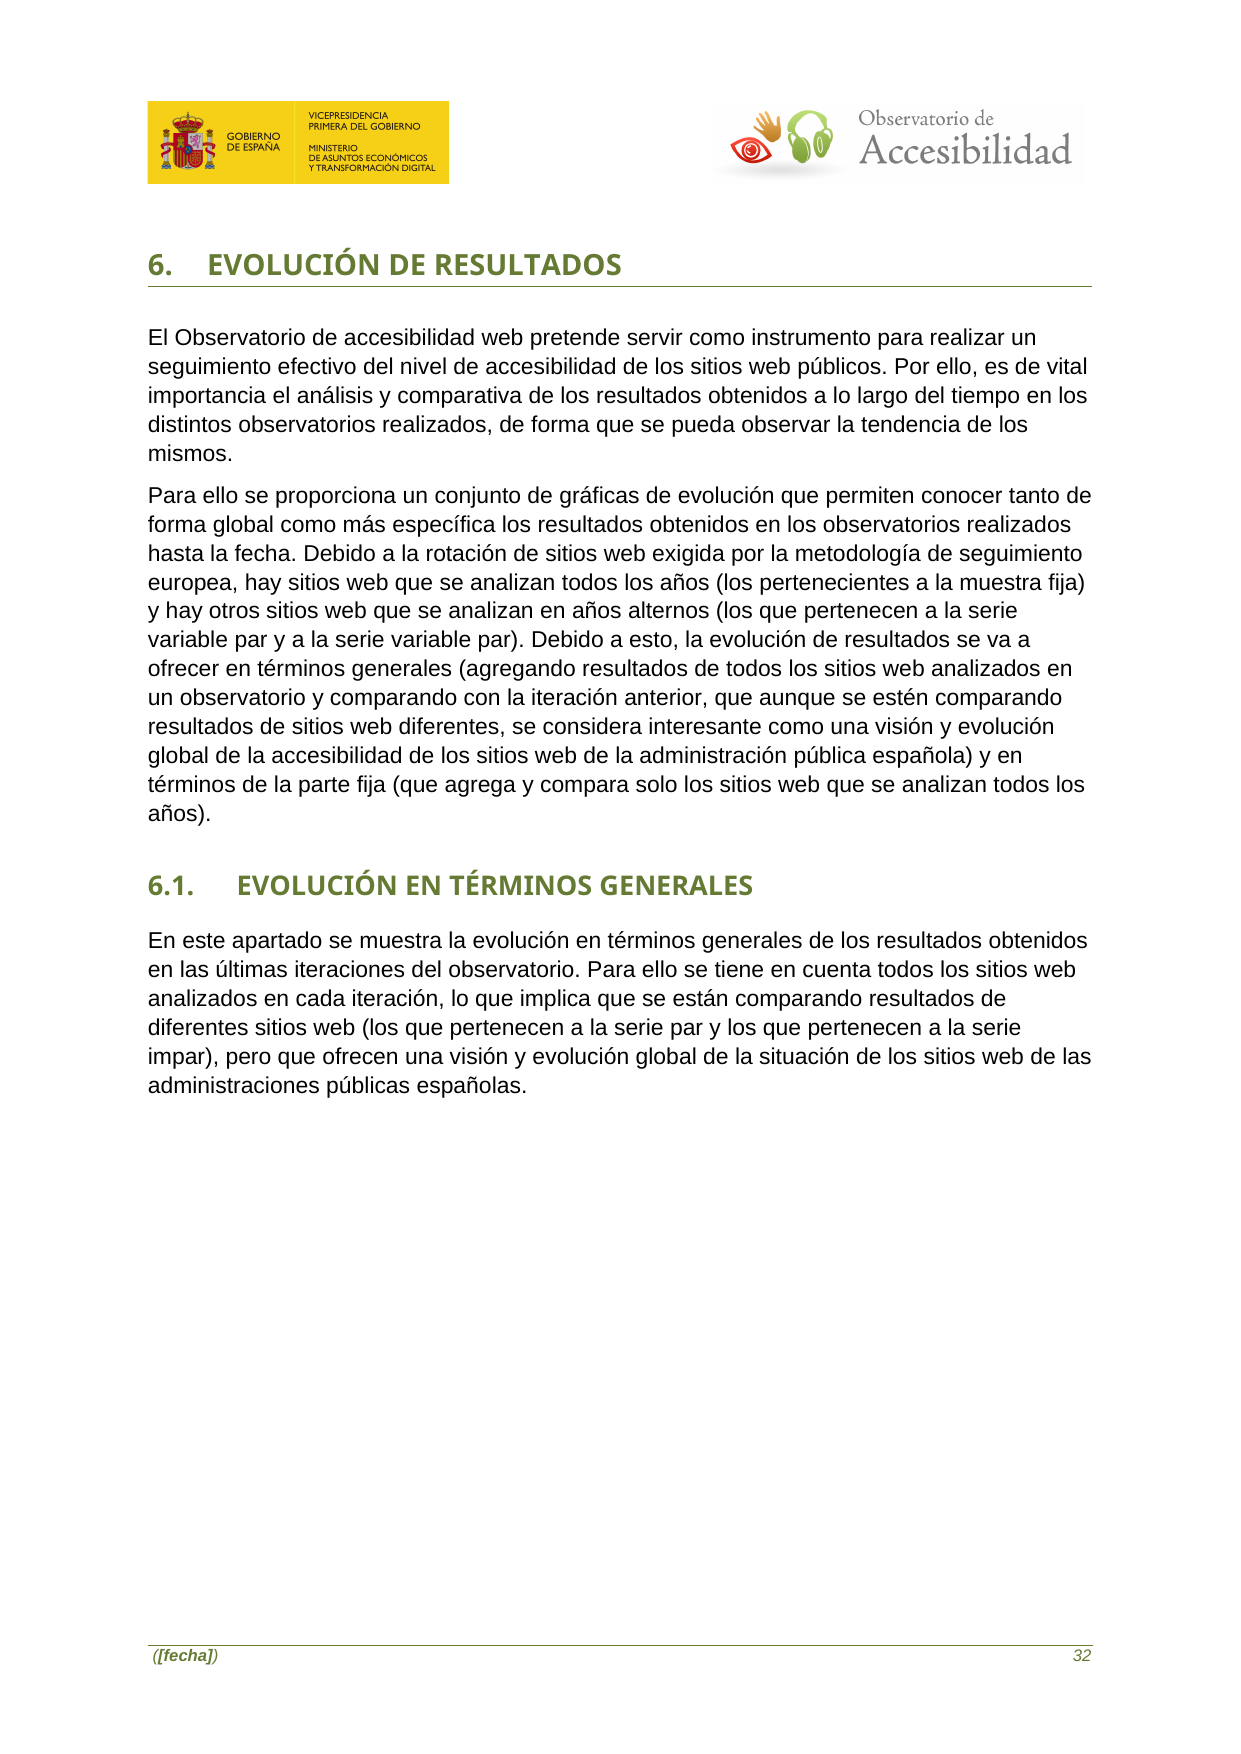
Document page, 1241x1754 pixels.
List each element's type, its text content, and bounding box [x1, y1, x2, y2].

picture [710, 101, 1086, 184]
subtitle Evolución en términos generales [148, 867, 1092, 903]
picture [147, 101, 450, 184]
text El Observatorio de accesibilidad web pretende servir como instrumento para realizar un seguimiento efectivo del nivel de accesibilidad de los sitios web públicos. Por ello, es de vital importancia el análisis y comparativa de los resultados obtenidos a lo largo del tiempo en los distintos observatorios realizados, de forma que se pueda observar la tendencia de los mismos. [148, 324, 1092, 467]
text Para ello se proporciona un conjunto de gráficas de evolución que permiten conocer tanto de forma global como más específica los resultados obtenidos en los observatorios realizados hasta la fecha. Debido a la rotación de sitios web exigida por la metodología de seguimiento europea, hay sitios web que se analizan todos los años (los pertenecientes a la muestra fija) y hay otros sitios web que se analizan en años alternos (los que pertenecen a la serie variable par y a la serie variable par). Debido a esto, la evolución de resultados se va a ofrecer en términos generales (agregando resultados de todos los sitios web analizados en un observatorio y comparando con la iteración anterior, que aunque se estén comparando resultados de sitios web diferentes, se considera interesante como una visión y evolución global de la accesibilidad de los sitios web de la administración pública española) y en términos de la parte fija (que agrega y compara solo los sitios web que se analizan todos los años). [148, 482, 1092, 827]
text En este apartado se muestra la evolución en términos generales de los resultados obtenidos en las últimas iteraciones del observatorio. Para ello se tiene en cuenta todos los sitios web analizados en cada iteración, lo que implica que se están comparando resultados de diferentes sitios web (los que pertenecen a la serie par y los que pertenecen a la serie impar), pero que ofrecen una visión y evolución global de la situación de los sitios web de las administraciones públicas españolas. [148, 927, 1092, 1098]
subtitle Evolución de resultados [148, 245, 1092, 286]
